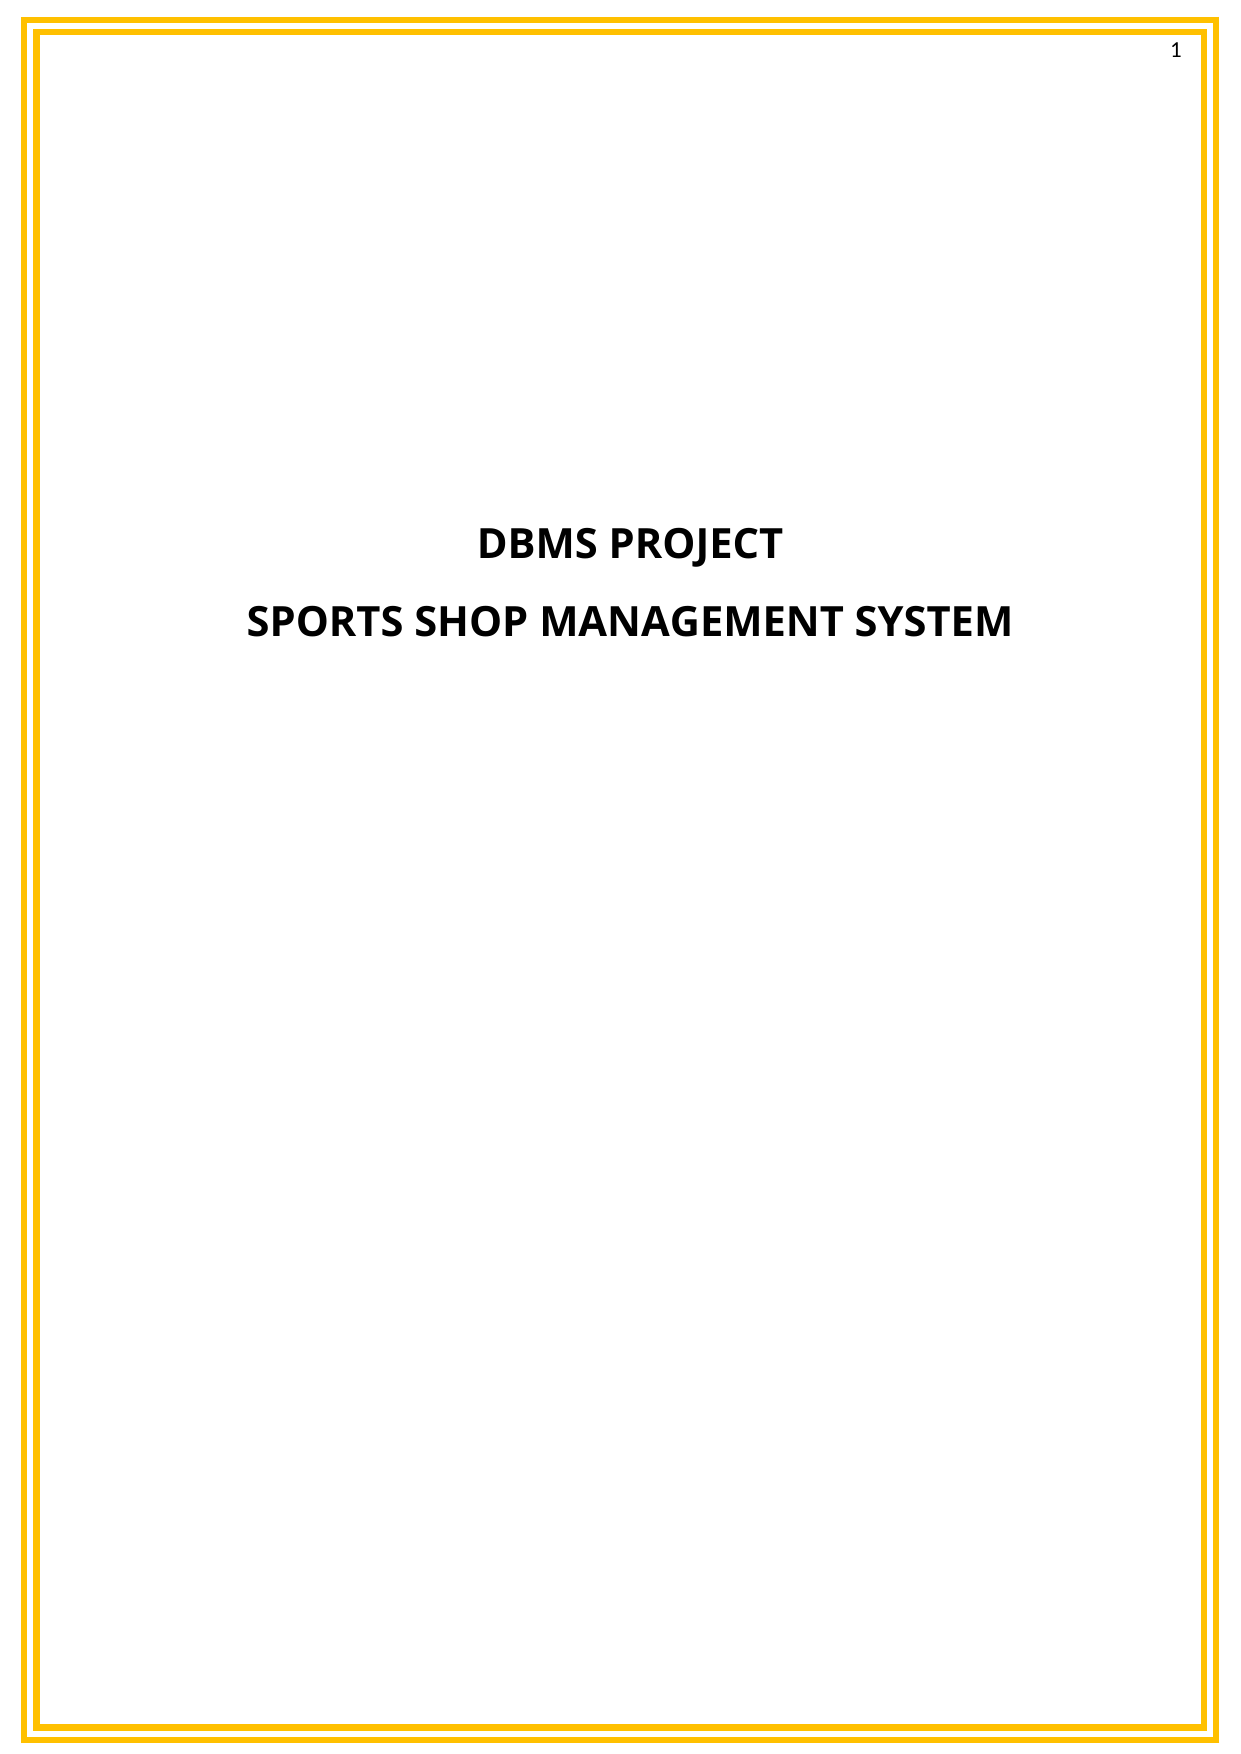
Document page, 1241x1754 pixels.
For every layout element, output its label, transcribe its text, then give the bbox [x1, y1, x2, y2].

text SPORTS SHOP MANAGEMENT SYSTEM [150, 592, 1110, 649]
text DBMS PROJECT [150, 514, 1110, 571]
